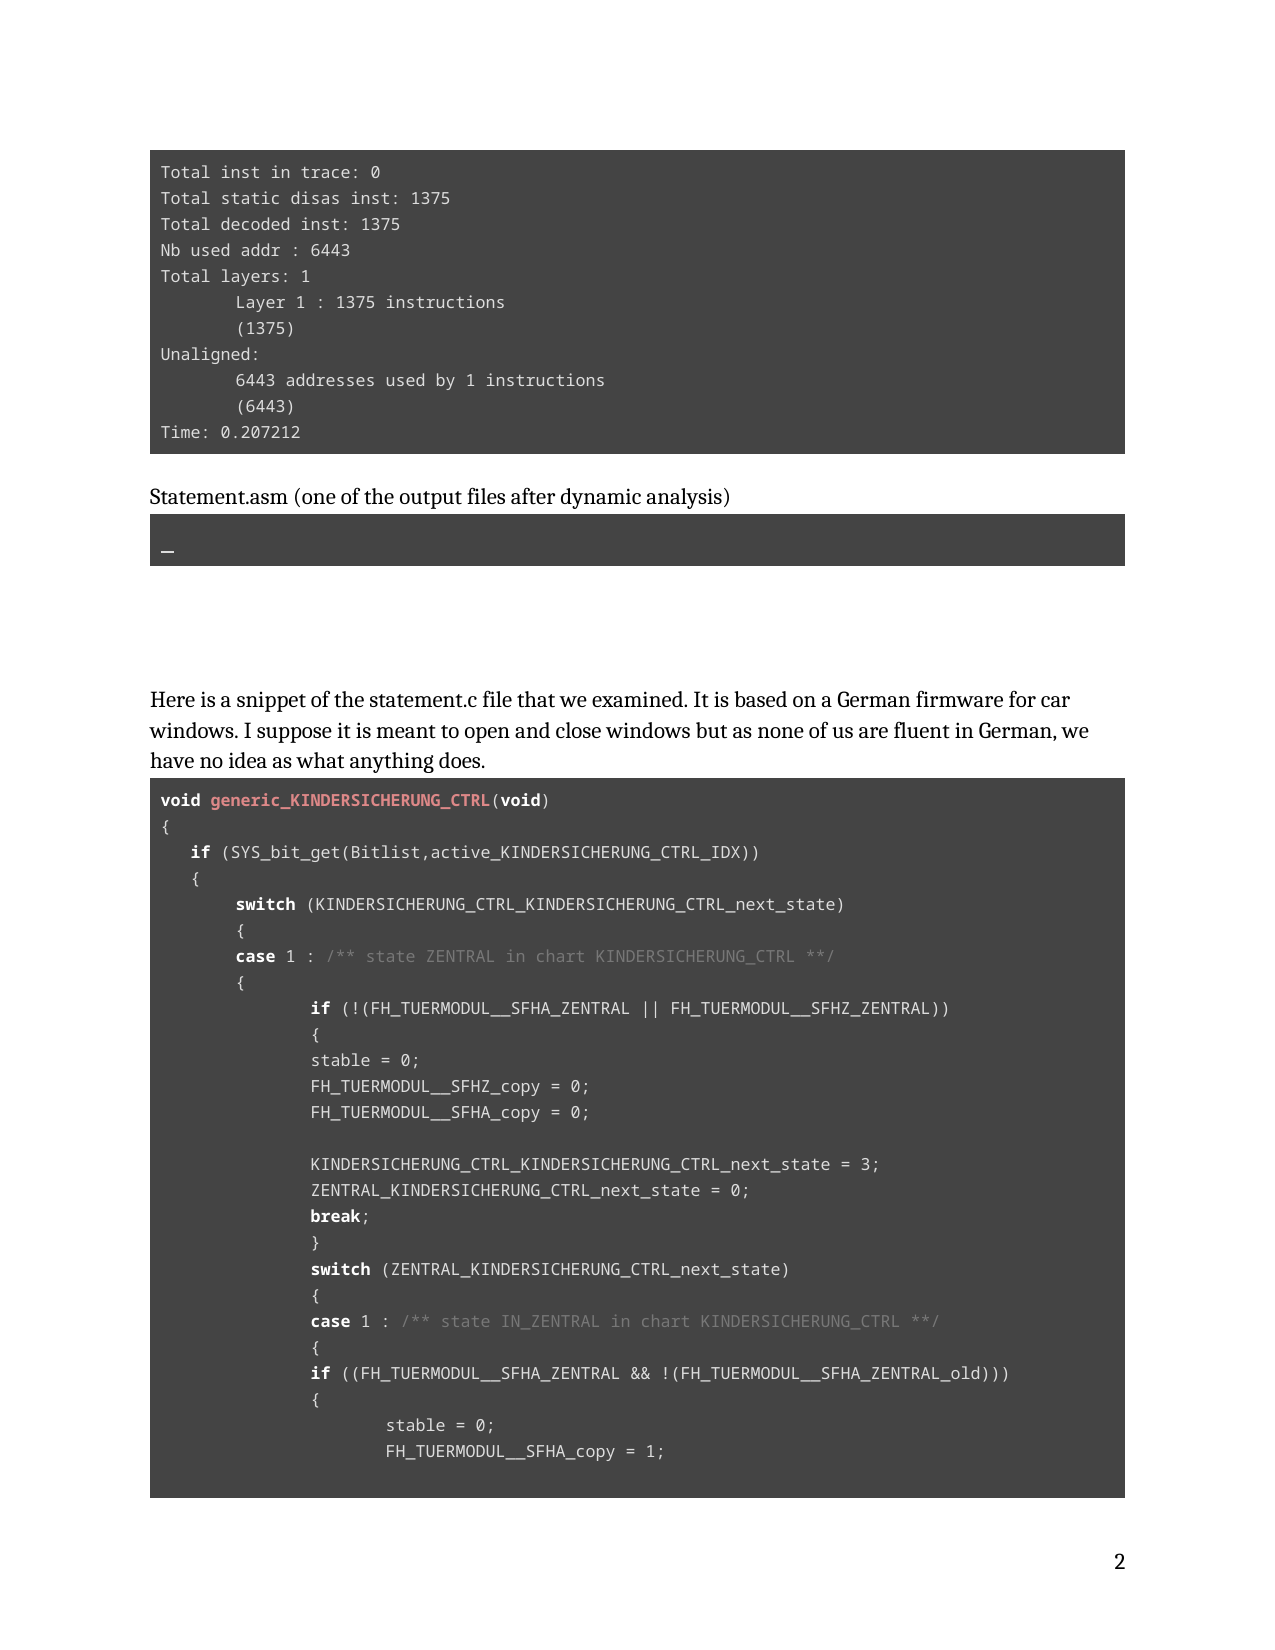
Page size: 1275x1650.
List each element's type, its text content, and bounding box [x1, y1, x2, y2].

table_header Total inst in trace: 0 Total static disas inst: 1375 Total decoded inst: 1375 Nb used addr : 6443 Total layers: 1 Layer 1 : 1375 instructions (1375) Unaligned: 6443 addresses used by 1 instructions (6443) Time: 0.207212 [150, 150, 1125, 454]
table_header void generic_KINDERSICHERUNG_CTRL(void) { if (SYS_bit_get(Bitlist,active_KINDERSICHERUNG_CTRL_IDX)) { switch (KINDERSICHERUNG_CTRL_KINDERSICHERUNG_CTRL_next_state) { case 1 : /** state ZENTRAL in chart KINDERSICHERUNG_CTRL **/ { if (!(FH_TUERMODUL__SFHA_ZENTRAL || FH_TUERMODUL__SFHZ_ZENTRAL)) { stable = 0; FH_TUERMODUL__SFHZ_copy = 0; FH_TUERMODUL__SFHA_copy = 0; KINDERSICHERUNG_CTRL_KINDERSICHERUNG_CTRL_next_state = 3; ZENTRAL_KINDERSICHERUNG_CTRL_next_state = 0; break; } switch (ZENTRAL_KINDERSICHERUNG_CTRL_next_state) { case 1 : /** state IN_ZENTRAL in chart KINDERSICHERUNG_CTRL **/ { if ((FH_TUERMODUL__SFHA_ZENTRAL && !(FH_TUERMODUL__SFHA_ZENTRAL_old))) { stable = 0; FH_TUERMODUL__SFHA_copy = 1; [150, 778, 1125, 1498]
table_header [150, 514, 1125, 566]
text Statement.asm (one of the output files after dynamic analysis) [150, 484, 1125, 511]
text Here is a snippet of the statement.c file that we examined. It is based on a German firmware for car windows. I suppose it is meant to open and close windows but as none of us are fluent in German, we have no idea as what anything does. [150, 687, 1125, 774]
